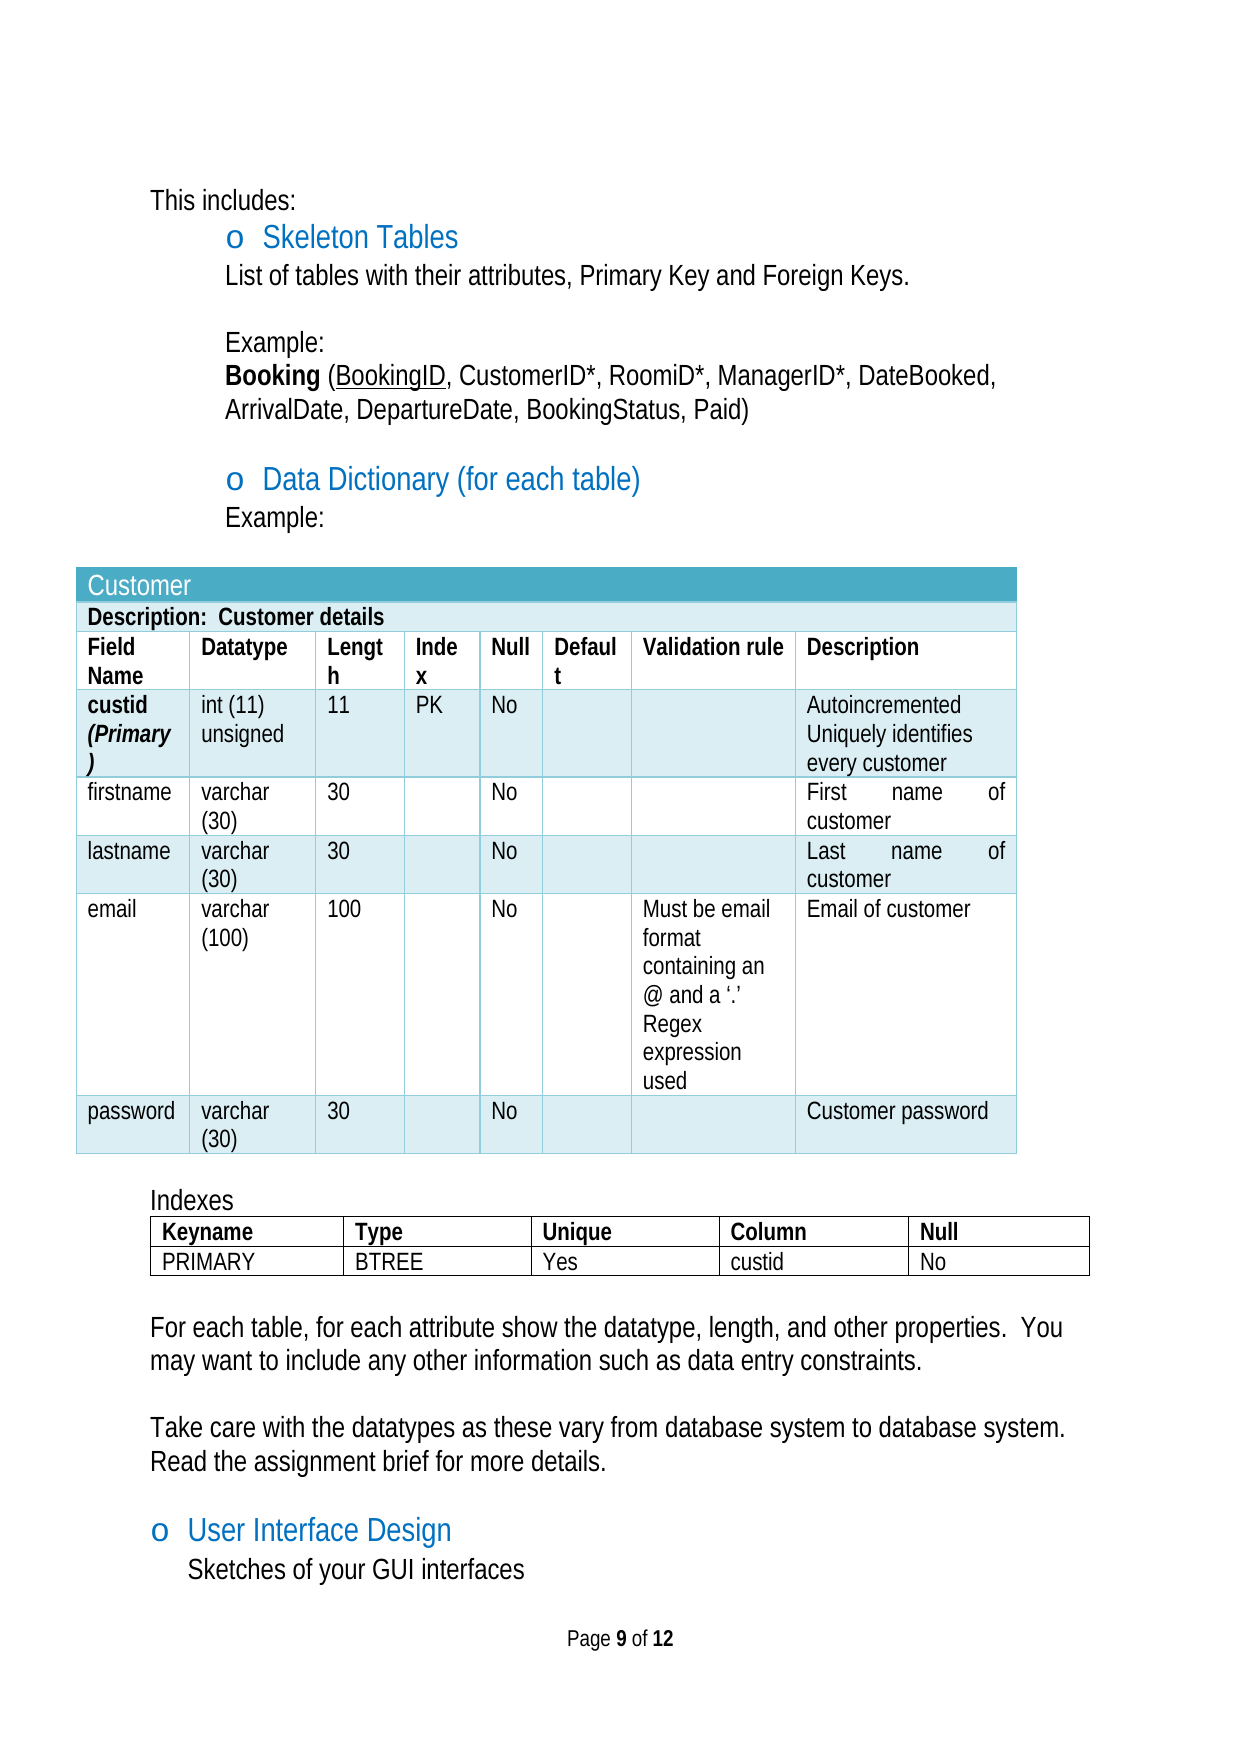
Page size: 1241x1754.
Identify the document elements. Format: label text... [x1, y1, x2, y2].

table_cell custid [720, 1247, 908, 1275]
table_cell BTREE [344, 1247, 531, 1275]
table_cell [405, 778, 479, 835]
list User Interface Design [150, 1511, 1090, 1552]
table_cell PK [405, 690, 479, 776]
text Sketches of your GUI interfaces [187, 1552, 1090, 1585]
table_cell [405, 836, 479, 893]
text Example: [225, 500, 1090, 533]
table_cell First name of customer [796, 778, 1016, 835]
table_cell varchar (100) [190, 894, 315, 1094]
table_cell Index [405, 632, 479, 689]
table_cell Description [796, 632, 1016, 689]
table_cell lastname [77, 836, 189, 893]
table_cell [632, 778, 795, 835]
table_cell [405, 1096, 479, 1153]
text For each table, for each attribute show the datatype, length, and other properties. You may want to include any other information such as data entry constraints. [150, 1310, 1090, 1377]
table_cell [632, 836, 795, 893]
table_header Column [720, 1217, 908, 1246]
table_cell [405, 894, 479, 1094]
table_cell firstname [77, 778, 189, 835]
text List of tables with their attributes, Primary Key and Foreign Keys. [225, 258, 1090, 292]
table_cell custid (Primary) [77, 690, 189, 776]
table_cell [543, 836, 631, 893]
table_header Null [909, 1217, 1089, 1246]
table_cell Yes [532, 1247, 719, 1275]
table_cell [632, 1096, 795, 1153]
text Example: [225, 325, 1090, 358]
table_header Keyname [151, 1217, 343, 1246]
text Read the assignment brief for more details. [150, 1444, 1090, 1477]
table_cell Customer password [796, 1096, 1016, 1153]
list Data Dictionary (for each table) [225, 459, 1090, 500]
table_cell int (11) unsigned [190, 690, 315, 776]
table_header Unique [532, 1217, 719, 1246]
table_cell varchar (30) [190, 778, 315, 835]
table_cell email [77, 894, 189, 1094]
table_cell Length [316, 632, 404, 689]
table_header Type [344, 1217, 531, 1246]
text Take care with the datatypes as these vary from database system to database system. [150, 1410, 1090, 1444]
table_cell 30 [316, 836, 404, 893]
table_cell Datatype [190, 632, 315, 689]
table_cell Email of customer [796, 894, 1016, 1094]
table_cell No [481, 894, 542, 1094]
table_cell No [481, 836, 542, 893]
text Indexes [150, 1183, 1090, 1216]
table_cell Null [481, 632, 542, 689]
table_cell No [481, 1096, 542, 1153]
table_cell 100 [316, 894, 404, 1094]
table_cell 30 [316, 1096, 404, 1153]
table_cell 30 [316, 778, 404, 835]
table_cell Must be email format containing an @ and a ‘.’ Regex expression used [632, 894, 795, 1094]
table_cell Description: Customer details [77, 603, 1016, 631]
table_cell No [481, 690, 542, 776]
table_cell Last name of customer [796, 836, 1016, 893]
table_cell varchar (30) [190, 1096, 315, 1153]
table_cell varchar (30) [190, 836, 315, 893]
text This includes: [150, 183, 1090, 217]
table_cell Autoincremented Uniquely identifies every customer [796, 690, 1016, 776]
table_cell No [909, 1247, 1089, 1275]
table_cell [632, 690, 795, 776]
table_cell 11 [316, 690, 404, 776]
table_cell [543, 1096, 631, 1153]
table_cell [543, 778, 631, 835]
table_cell Default [543, 632, 631, 689]
table_cell Validation rule [632, 632, 795, 689]
table_cell Field Name [77, 632, 189, 689]
table_cell [543, 894, 631, 1094]
table_cell No [481, 778, 542, 835]
list Skeleton Tables [225, 217, 1090, 258]
text Booking (BookingID, CustomerID*, RoomiD*, ManagerID*, DateBooked, ArrivalDate, DepartureDate, BookingStatus, Paid) [225, 358, 1090, 425]
table_cell PRIMARY [151, 1247, 343, 1275]
table_cell password [77, 1096, 189, 1153]
table_cell [543, 690, 631, 776]
table_header Customer [77, 568, 1016, 601]
